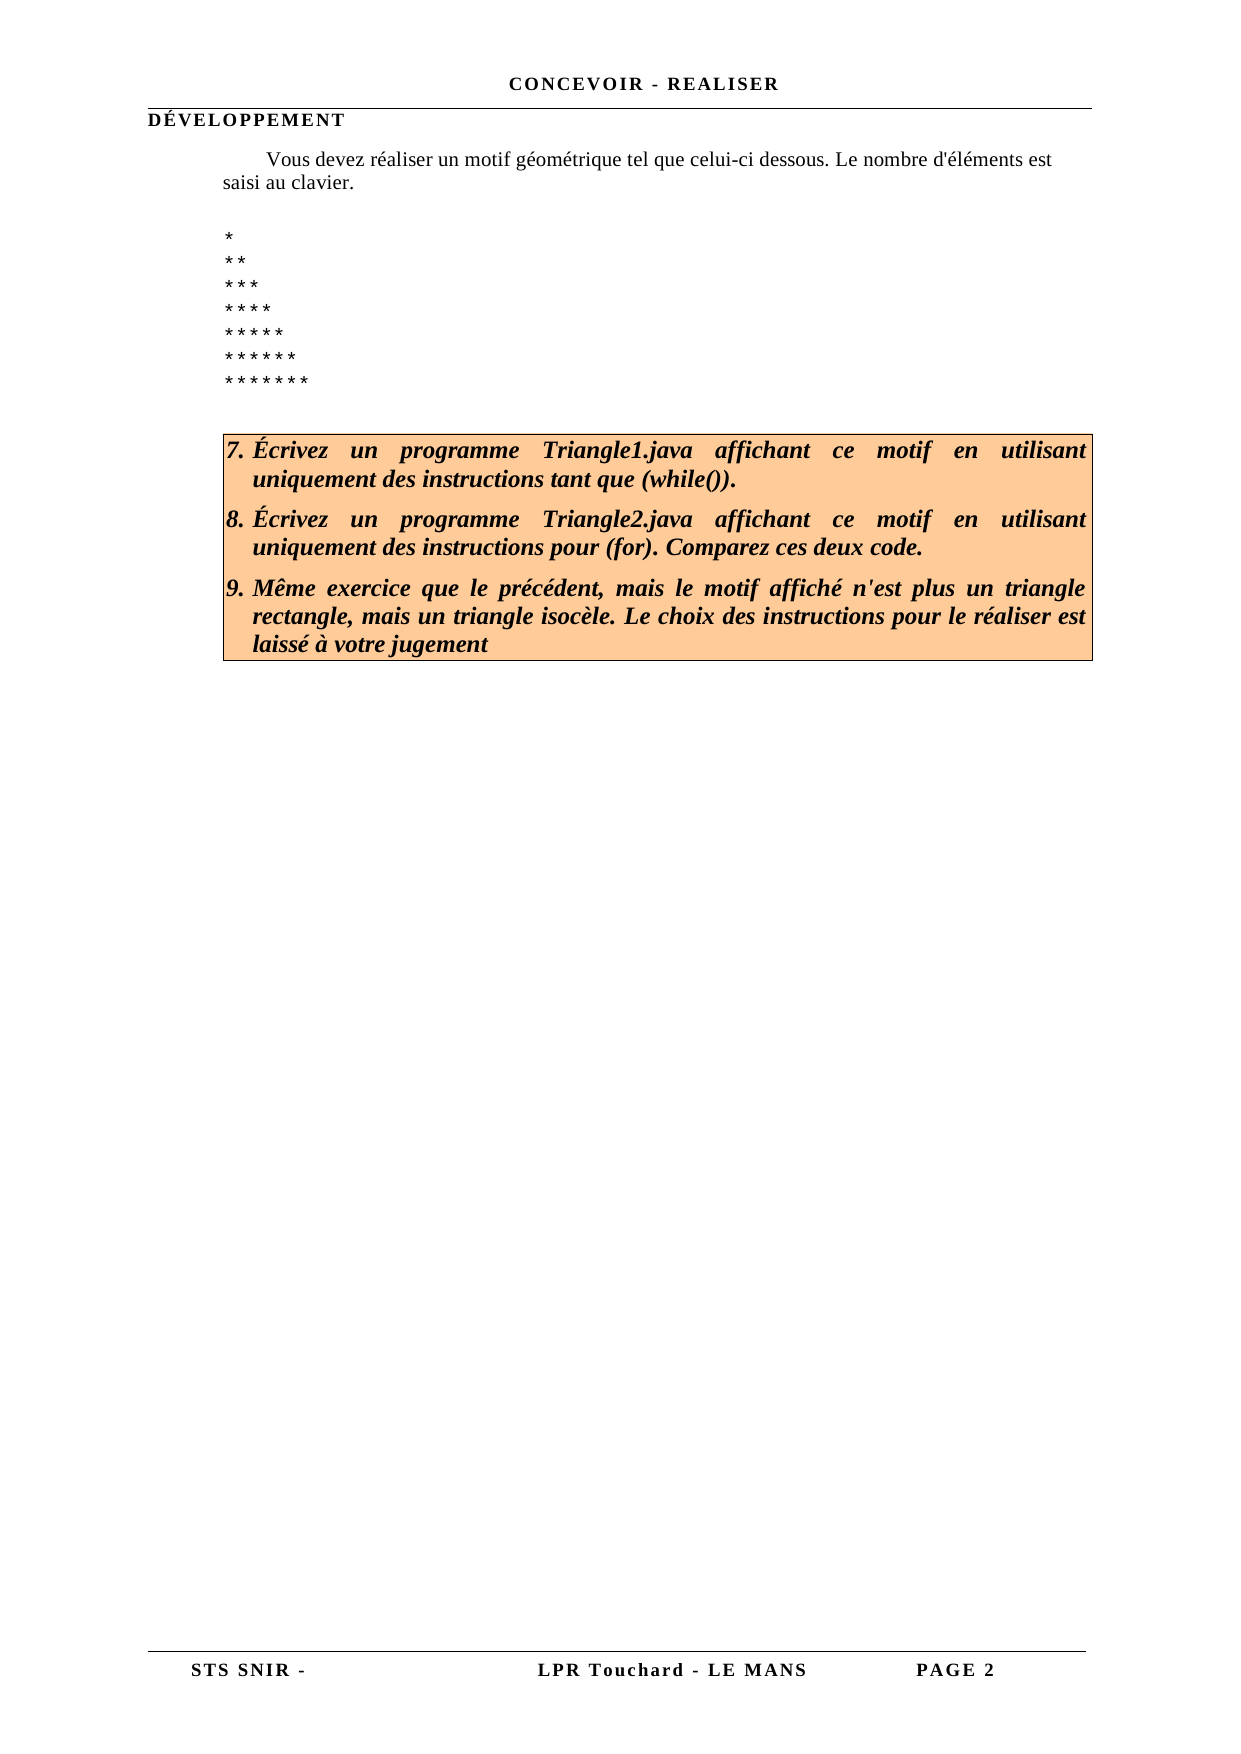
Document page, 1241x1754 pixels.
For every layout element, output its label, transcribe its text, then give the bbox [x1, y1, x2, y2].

text * ** *** **** ***** ****** ******* [223, 206, 1092, 421]
list Écrivez un programme Triangle1.java affichant ce motif en utilisant uniquement des instructions tant que (while()). [224, 435, 1092, 492]
text Vous devez réaliser un motif géométrique tel que celui-ci dessous. Le nombre d'éléments est saisi au clavier. [223, 148, 1092, 194]
list Même exercice que le précédent, mais le motif affiché n'est plus un triangle rectangle, mais un triangle isocèle. Le choix des instructions pour le réaliser est laissé à votre jugement [224, 571, 1092, 660]
list Écrivez un programme Triangle2.java affichant ce motif en utilisant uniquement des instructions pour (for). Comparez ces deux code. [224, 502, 1092, 561]
